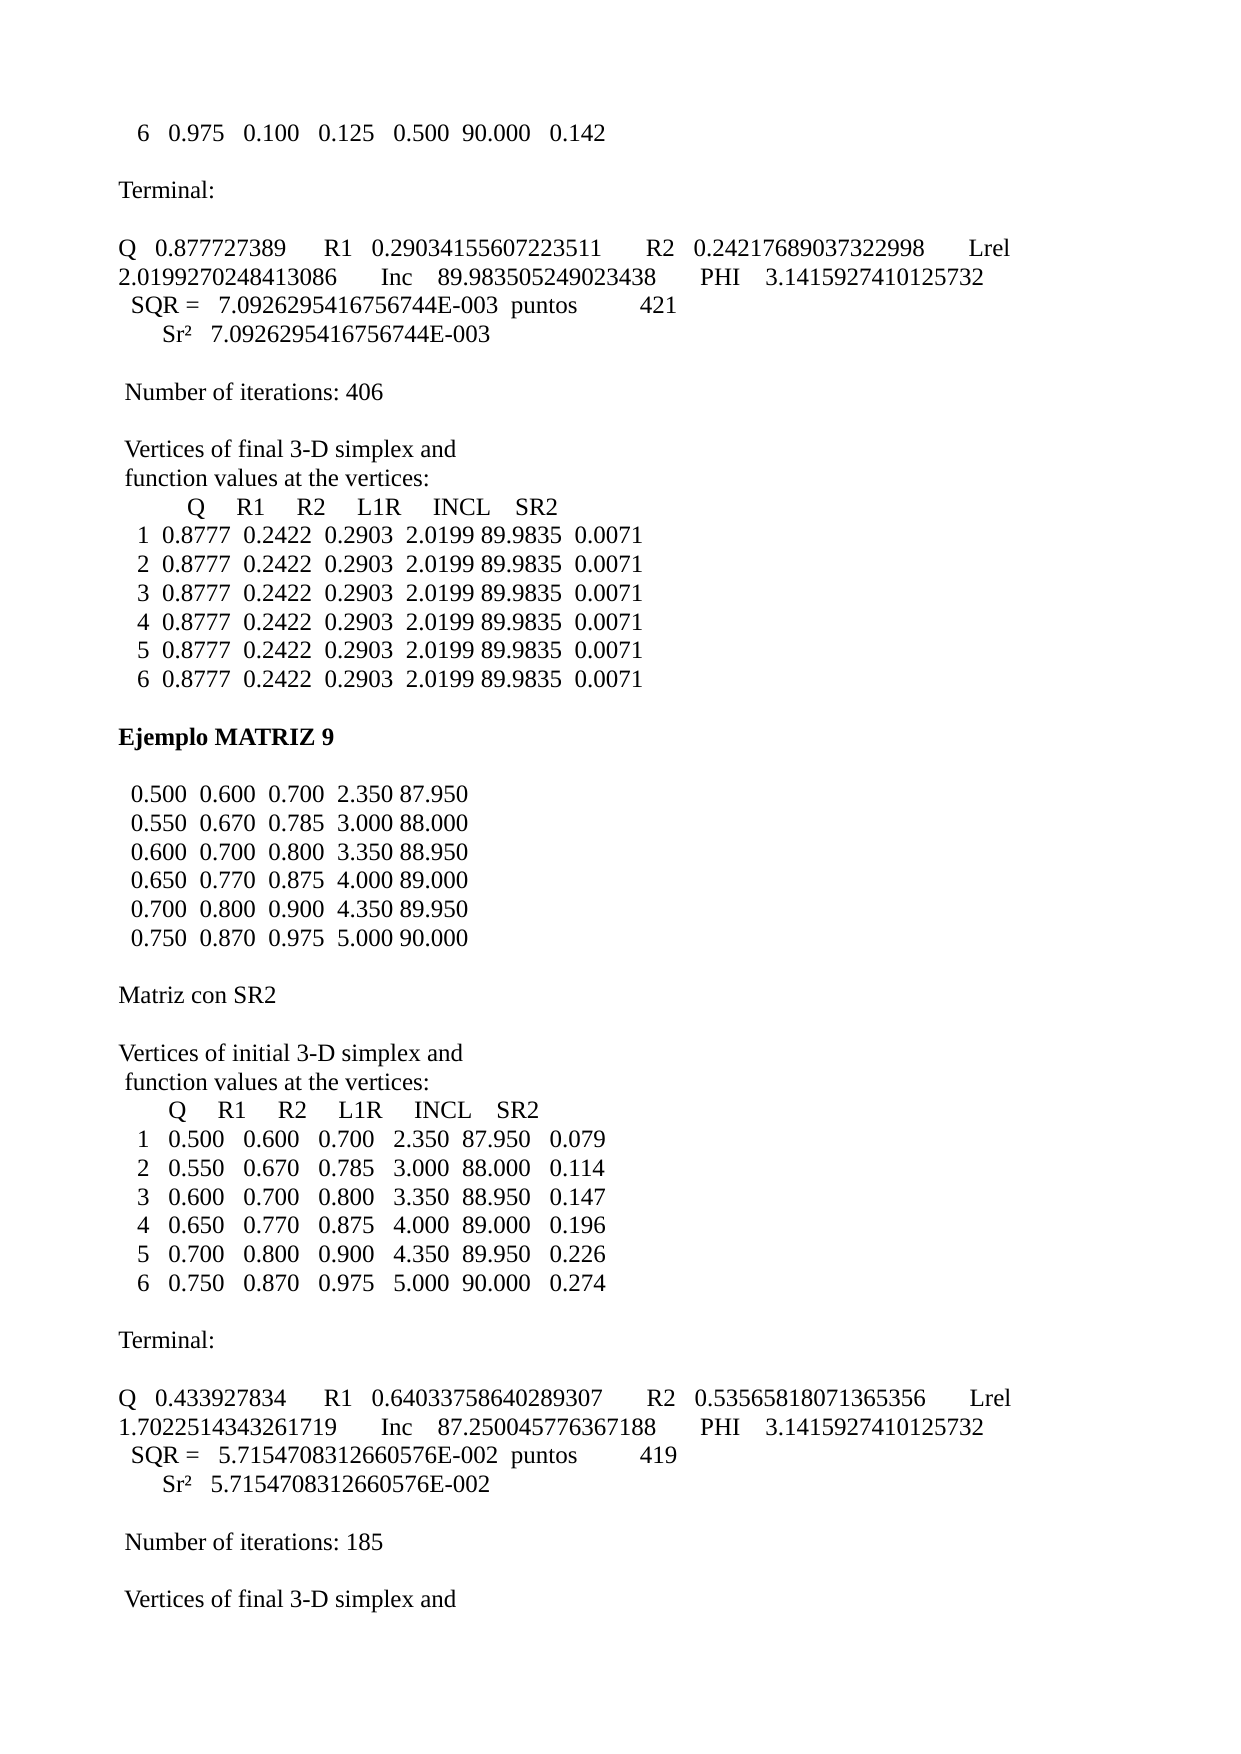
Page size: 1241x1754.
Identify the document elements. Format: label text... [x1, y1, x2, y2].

text SQR = 5.7154708312660576E-002 puntos 419 [118, 1441, 1122, 1469]
text Terminal: [118, 176, 1122, 204]
text function values at the vertices: [118, 1067, 1122, 1096]
text 5 0.700 0.800 0.900 4.350 89.950 0.226 [118, 1239, 1122, 1268]
text 0.700 0.800 0.900 4.350 89.950 [118, 894, 1122, 923]
text 3 0.8777 0.2422 0.2903 2.0199 89.9835 0.0071 [118, 578, 1122, 607]
text 3 0.600 0.700 0.800 3.350 88.950 0.147 [118, 1182, 1122, 1211]
text 4 0.650 0.770 0.875 4.000 89.000 0.196 [118, 1211, 1122, 1239]
text Q 0.433927834 R1 0.64033758640289307 R2 0.53565818071365356 Lrel 1.7022514343261719 Inc 87.250045776367188 PHI 3.1415927410125732 [118, 1383, 1122, 1441]
text Sr² 7.0926295416756744E-003 [118, 319, 1122, 348]
text 2 0.8777 0.2422 0.2903 2.0199 89.9835 0.0071 [118, 549, 1122, 578]
text Ejemplo MATRIZ 9 [118, 722, 1122, 751]
text Q R1 R2 L1R INCL SR2 [118, 1096, 1122, 1124]
text 0.600 0.700 0.800 3.350 88.950 [118, 837, 1122, 866]
text Number of iterations: 185 [118, 1527, 1122, 1556]
text 1 0.8777 0.2422 0.2903 2.0199 89.9835 0.0071 [118, 521, 1122, 549]
text 1 0.500 0.600 0.700 2.350 87.950 0.079 [118, 1124, 1122, 1153]
text 6 0.8777 0.2422 0.2903 2.0199 89.9835 0.0071 [118, 664, 1122, 693]
text 6 0.975 0.100 0.125 0.500 90.000 0.142 [118, 118, 1122, 147]
text 0.650 0.770 0.875 4.000 89.000 [118, 866, 1122, 894]
text 5 0.8777 0.2422 0.2903 2.0199 89.9835 0.0071 [118, 636, 1122, 664]
text 2 0.550 0.670 0.785 3.000 88.000 0.114 [118, 1153, 1122, 1182]
text function values at the vertices: [118, 463, 1122, 492]
text 4 0.8777 0.2422 0.2903 2.0199 89.9835 0.0071 [118, 607, 1122, 636]
text SQR = 7.0926295416756744E-003 puntos 421 [118, 291, 1122, 319]
text Matriz con SR2 [118, 981, 1122, 1009]
text Sr² 5.7154708312660576E-002 [118, 1469, 1122, 1498]
text Q 0.877727389 R1 0.29034155607223511 R2 0.24217689037322998 Lrel 2.0199270248413086 Inc 89.983505249023438 PHI 3.1415927410125732 [118, 233, 1122, 291]
text Vertices of initial 3-D simplex and [118, 1038, 1122, 1067]
text 0.750 0.870 0.975 5.000 90.000 [118, 923, 1122, 952]
text Vertices of final 3-D simplex and [118, 434, 1122, 463]
text 6 0.750 0.870 0.975 5.000 90.000 0.274 [118, 1268, 1122, 1297]
text 0.550 0.670 0.785 3.000 88.000 [118, 808, 1122, 837]
text Number of iterations: 406 [118, 377, 1122, 406]
text Q R1 R2 L1R INCL SR2 [118, 492, 1122, 521]
text Terminal: [118, 1326, 1122, 1354]
text 0.500 0.600 0.700 2.350 87.950 [118, 779, 1122, 808]
text Vertices of final 3-D simplex and [118, 1584, 1122, 1613]
